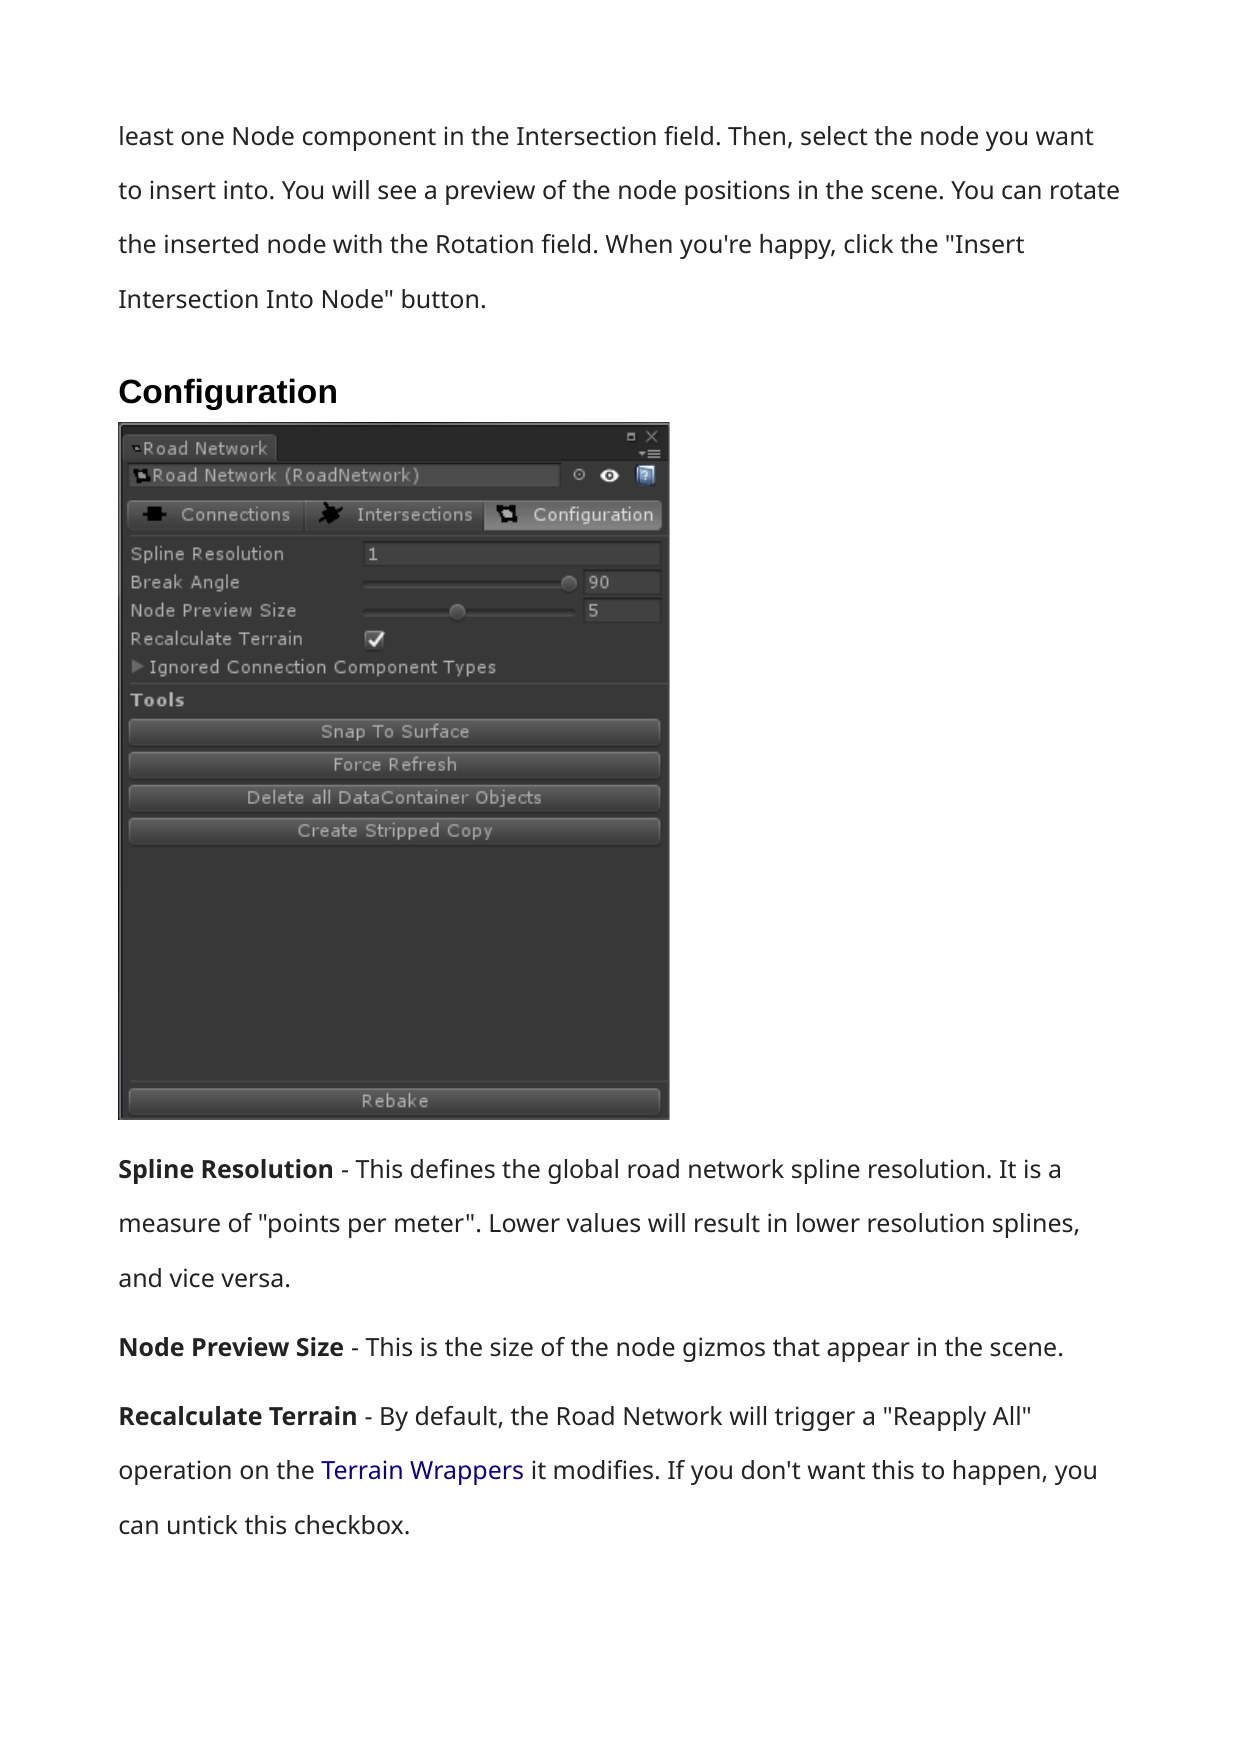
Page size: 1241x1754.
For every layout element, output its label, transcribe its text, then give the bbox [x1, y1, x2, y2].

text Node Preview Size - This is the size of the node gizmos that appear in the scene. [118, 1329, 1122, 1363]
text Spline Resolution - This defines the global road network spline resolution. It is a measure of "points per meter". Lower values will result in lower resolution splines, and vice versa. [118, 1151, 1122, 1294]
text least one Node component in the Intersection field. Then, select the node you want to insert into. You will see a preview of the node positions in the scene. You can rotate the inserted node with the Rotation field. When you're happy, click the "Insert Intersection Into Node" button. [118, 118, 1122, 316]
subtitle Configuration [118, 371, 1122, 410]
text Recalculate Terrain - By default, the Road Network will trigger a "Reapply All" operation on the Terrain Wrappers it modifies. If you don't want this to happen, you can untick this checkbox. [118, 1398, 1122, 1541]
picture [118, 422, 670, 1120]
